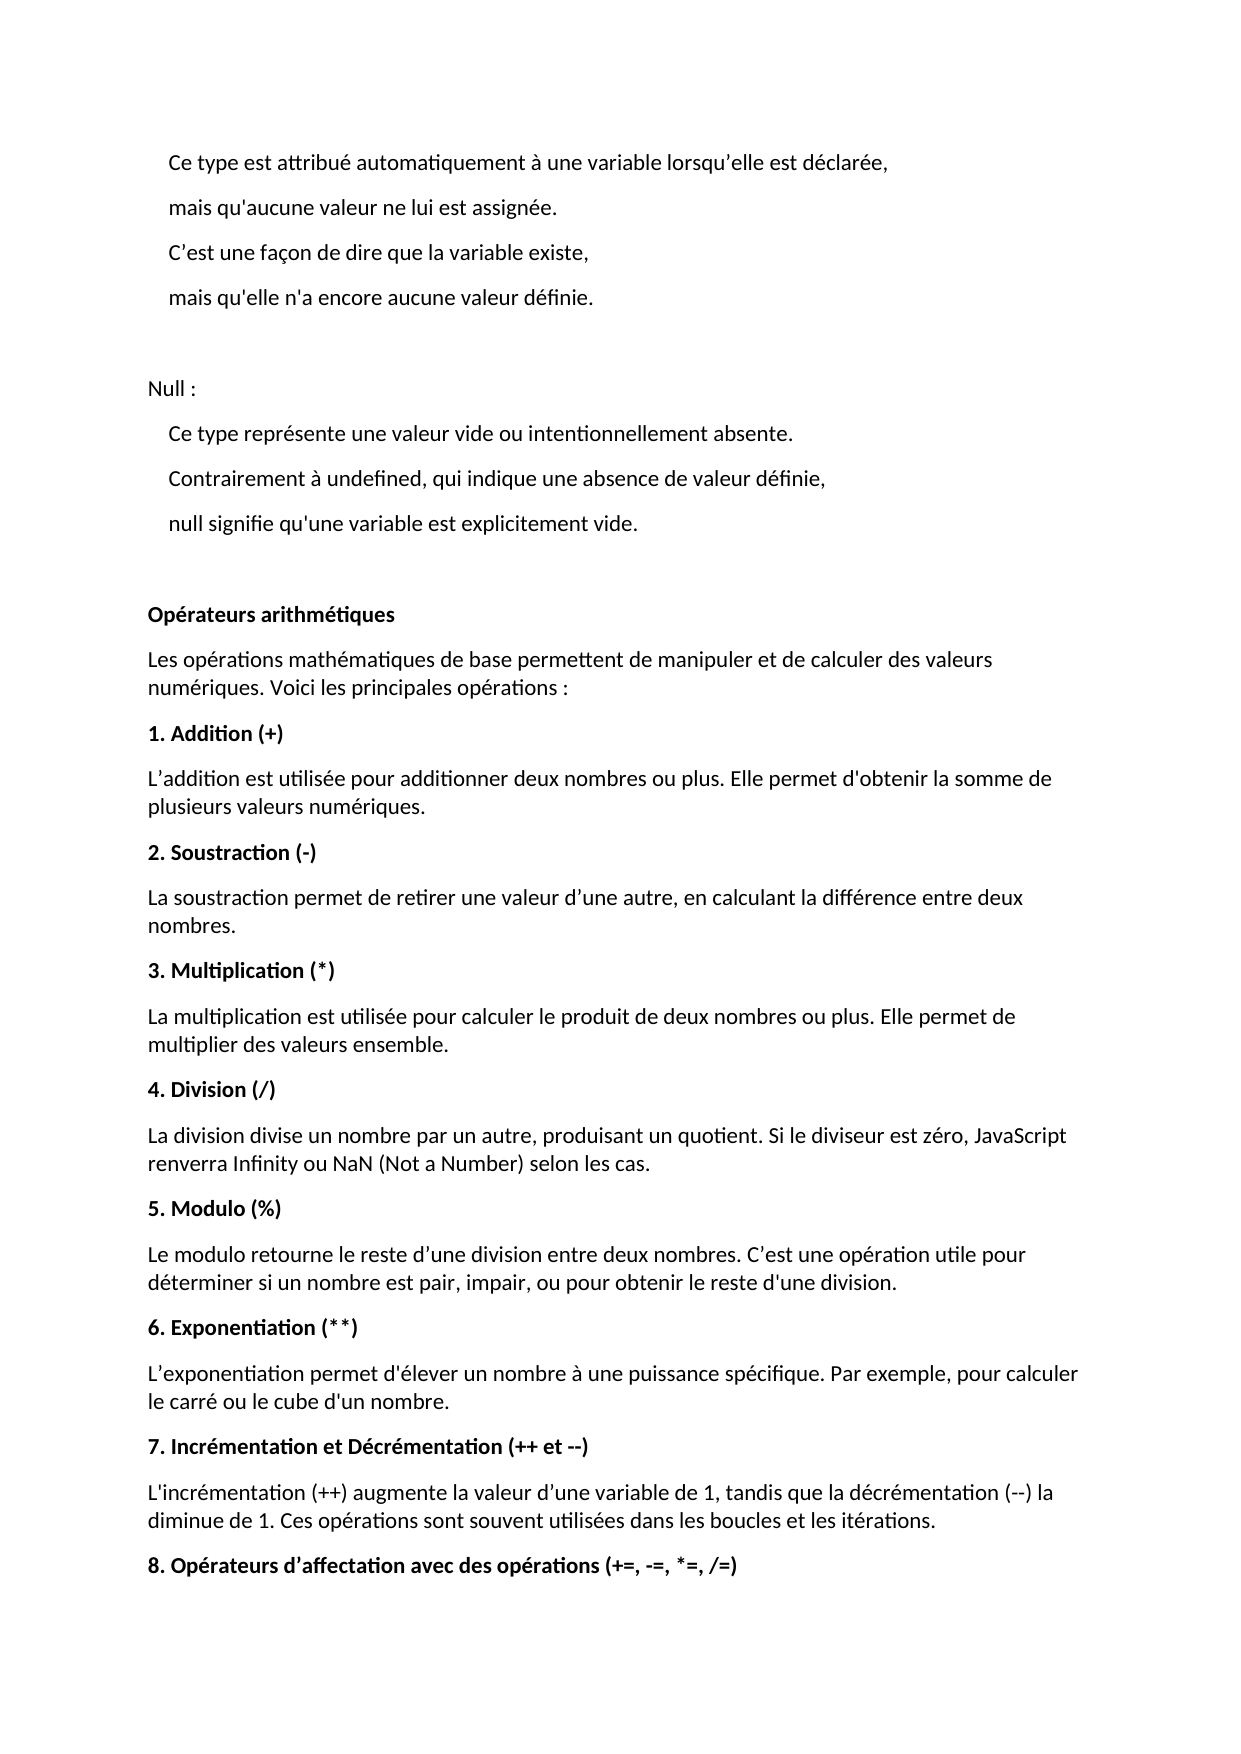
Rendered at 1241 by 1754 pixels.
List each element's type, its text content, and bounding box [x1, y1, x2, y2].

text Opérateurs arithmétiques [148, 600, 1093, 628]
text mais qu'elle n'a encore aucune valeur définie. [148, 283, 1093, 311]
text L'incrémentation (++) augmente la valeur d’une variable de 1, tandis que la décrémentation (--) la diminue de 1. Ces opérations sont souvent utilisées dans les boucles et les itérations. [148, 1478, 1093, 1534]
text Contrairement à undefined, qui indique une absence de valeur définie, [148, 464, 1093, 492]
text null signifie qu'une variable est explicitement vide. [148, 509, 1093, 537]
text 5. Modulo (%) [148, 1194, 1093, 1222]
text La soustraction permet de retirer une valeur d’une autre, en calculant la différence entre deux nombres. [148, 883, 1093, 939]
text 7. Incrémentation et Décrémentation (++ et --) [148, 1432, 1093, 1460]
text 2. Soustraction (-) [148, 838, 1093, 866]
text Null : [148, 374, 1093, 402]
text 3. Multiplication (*) [148, 957, 1093, 984]
text Ce type est attribué automatiquement à une variable lorsqu’elle est déclarée, [148, 148, 1093, 176]
text La multiplication est utilisée pour calculer le produit de deux nombres ou plus. Elle permet de multiplier des valeurs ensemble. [148, 1002, 1093, 1058]
text La division divise un nombre par un autre, produisant un quotient. Si le diviseur est zéro, JavaScript renverra Infinity ou NaN (Not a Number) selon les cas. [148, 1121, 1093, 1177]
text Ce type représente une valeur vide ou intentionnellement absente. [148, 419, 1093, 447]
text Les opérations mathématiques de base permettent de manipuler et de calculer des valeurs numériques. Voici les principales opérations : [148, 645, 1093, 701]
text 8. Opérateurs d’affectation avec des opérations (+=, -=, *=, /=) [148, 1551, 1093, 1579]
text L’exponentiation permet d'élever un nombre à une puissance spécifique. Par exemple, pour calculer le carré ou le cube d'un nombre. [148, 1359, 1093, 1415]
text 4. Division (/) [148, 1076, 1093, 1103]
text Le modulo retourne le reste d’une division entre deux nombres. C’est une opération utile pour déterminer si un nombre est pair, impair, ou pour obtenir le reste d'une division. [148, 1240, 1093, 1296]
text 6. Exponentiation (**) [148, 1313, 1093, 1341]
text L’addition est utilisée pour additionner deux nombres ou plus. Elle permet d'obtenir la somme de plusieurs valeurs numériques. [148, 764, 1093, 820]
text 1. Addition (+) [148, 719, 1093, 747]
text mais qu'aucune valeur ne lui est assignée. [148, 193, 1093, 221]
text C’est une façon de dire que la variable existe, [148, 238, 1093, 266]
